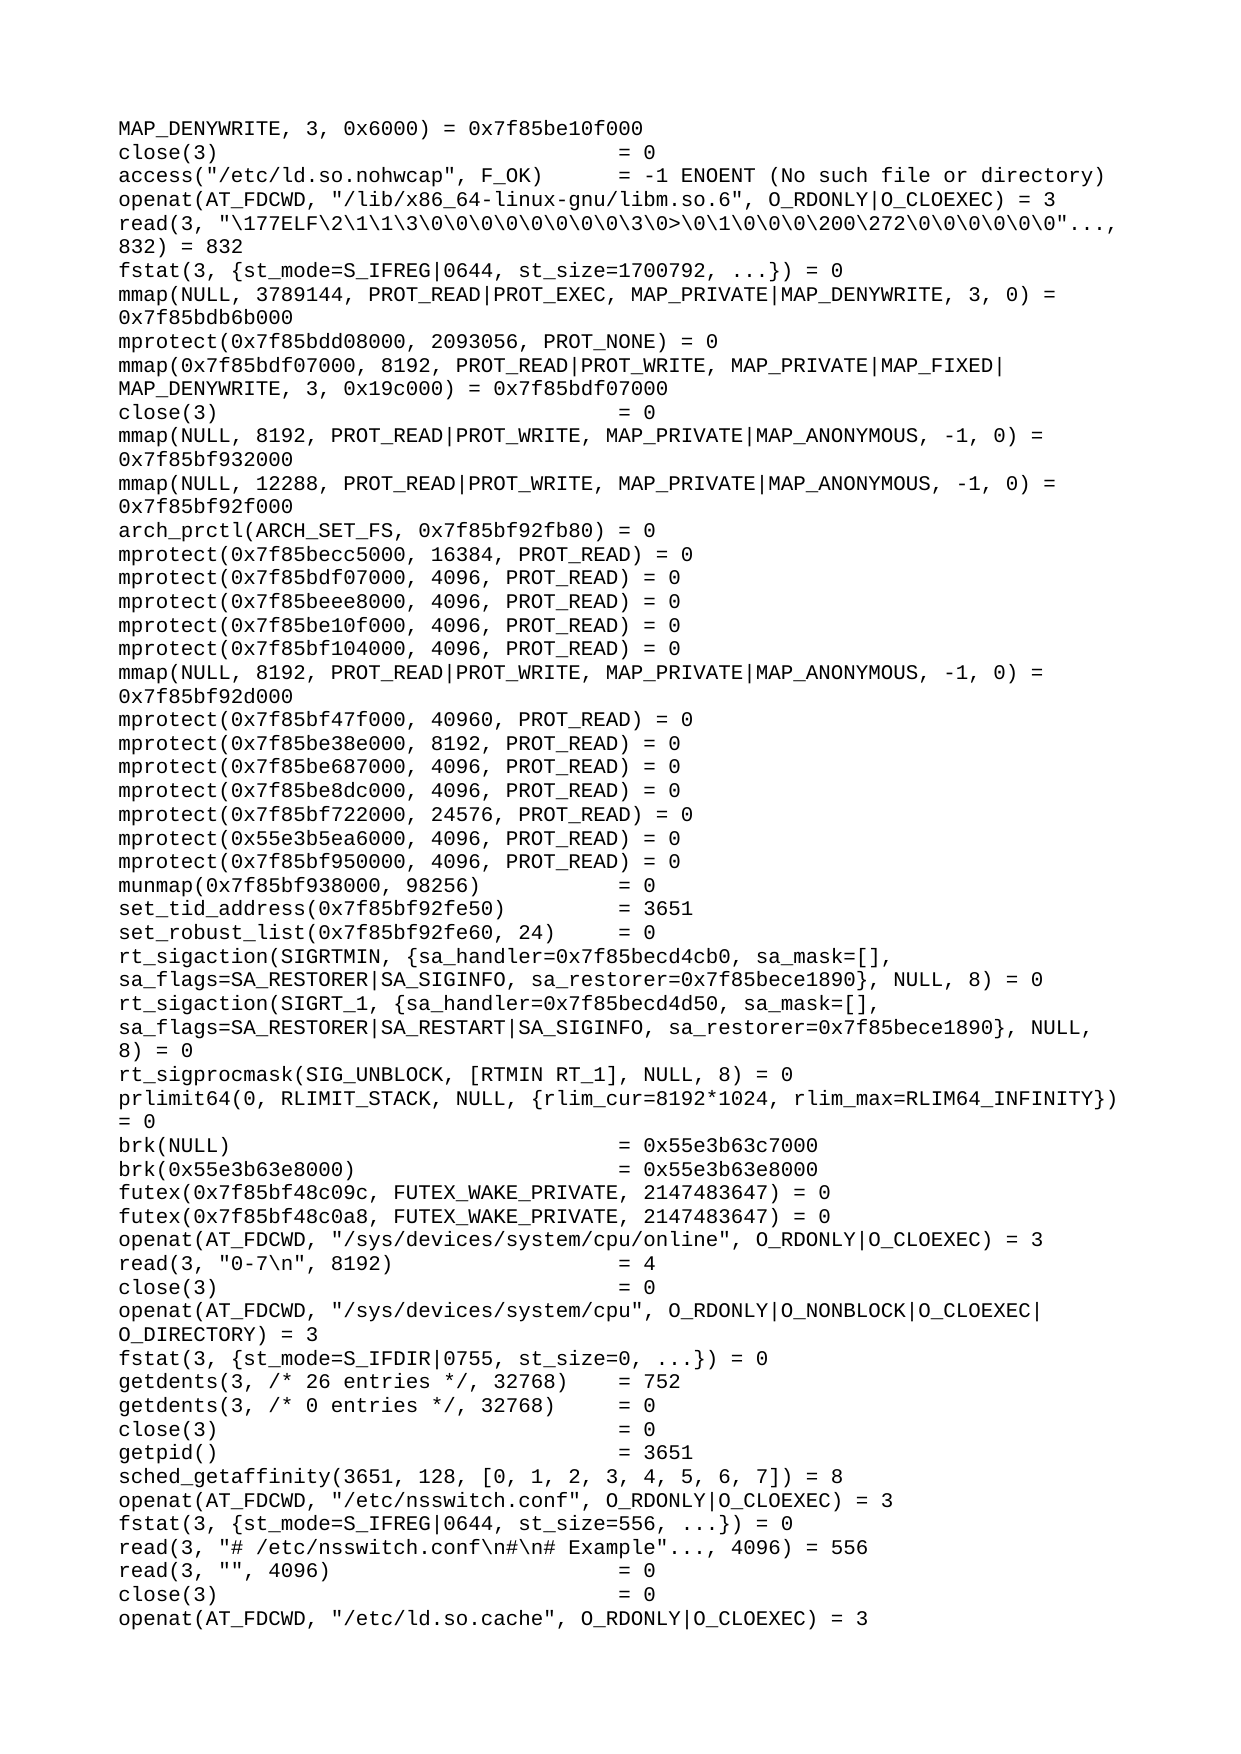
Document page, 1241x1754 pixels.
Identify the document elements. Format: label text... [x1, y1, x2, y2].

text munmap(0x7f85bf938000, 98256) = 0 [118, 875, 1122, 898]
text mprotect(0x7f85bf722000, 24576, PROT_READ) = 0 [118, 804, 1122, 827]
text fstat(3, {st_mode=S_IFREG|0644, st_size=556, ...}) = 0 [118, 1513, 1122, 1537]
text read(3, "# /etc/nsswitch.conf\n#\n# Example"..., 4096) = 556 [118, 1537, 1122, 1561]
text mprotect(0x7f85be10f000, 4096, PROT_READ) = 0 [118, 615, 1122, 638]
text rt_sigaction(SIGRTMIN, {sa_handler=0x7f85becd4cb0, sa_mask=[], sa_flags=SA_RESTORER|SA_SIGINFO, sa_restorer=0x7f85bece1890}, NULL, 8) = 0 [118, 946, 1122, 993]
text prlimit64(0, RLIMIT_STACK, NULL, {rlim_cur=8192*1024, rlim_max=RLIM64_INFINITY}) = 0 [118, 1088, 1122, 1135]
text mprotect(0x7f85becc5000, 16384, PROT_READ) = 0 [118, 544, 1122, 567]
text getdents(3, /* 0 entries */, 32768) = 0 [118, 1395, 1122, 1419]
text mmap(0x7f85bdf07000, 8192, PROT_READ|PROT_WRITE, MAP_PRIVATE|MAP_FIXED|MAP_DENYWRITE, 3, 0x19c000) = 0x7f85bdf07000 [118, 354, 1122, 402]
text getdents(3, /* 26 entries */, 32768) = 752 [118, 1371, 1122, 1395]
text mprotect(0x7f85bf47f000, 40960, PROT_READ) = 0 [118, 709, 1122, 733]
text fstat(3, {st_mode=S_IFDIR|0755, st_size=0, ...}) = 0 [118, 1348, 1122, 1371]
text rt_sigaction(SIGRT_1, {sa_handler=0x7f85becd4d50, sa_mask=[], sa_flags=SA_RESTORER|SA_RESTART|SA_SIGINFO, sa_restorer=0x7f85bece1890}, NULL, 8) = 0 [118, 993, 1122, 1064]
text futex(0x7f85bf48c09c, FUTEX_WAKE_PRIVATE, 2147483647) = 0 [118, 1182, 1122, 1206]
text arch_prctl(ARCH_SET_FS, 0x7f85bf92fb80) = 0 [118, 520, 1122, 544]
text mprotect(0x7f85bf104000, 4096, PROT_READ) = 0 [118, 638, 1122, 662]
text read(3, "\177ELF\2\1\1\3\0\0\0\0\0\0\0\0\3\0>\0\1\0\0\0\200\272\0\0\0\0\0\0"..., 832) = 832 [118, 213, 1122, 260]
text close(3) = 0 [118, 1584, 1122, 1608]
text openat(AT_FDCWD, "/etc/ld.so.cache", O_RDONLY|O_CLOEXEC) = 3 [118, 1608, 1122, 1631]
text openat(AT_FDCWD, "/lib/x86_64-linux-gnu/libm.so.6", O_RDONLY|O_CLOEXEC) = 3 [118, 189, 1122, 213]
text openat(AT_FDCWD, "/etc/nsswitch.conf", O_RDONLY|O_CLOEXEC) = 3 [118, 1489, 1122, 1513]
text mprotect(0x7f85beee8000, 4096, PROT_READ) = 0 [118, 591, 1122, 615]
text read(3, "", 4096) = 0 [118, 1561, 1122, 1584]
text mprotect(0x7f85be8dc000, 4096, PROT_READ) = 0 [118, 780, 1122, 804]
text read(3, "0-7\n", 8192) = 4 [118, 1253, 1122, 1277]
text mprotect(0x7f85bdf07000, 4096, PROT_READ) = 0 [118, 567, 1122, 591]
text sched_getaffinity(3651, 128, [0, 1, 2, 3, 4, 5, 6, 7]) = 8 [118, 1466, 1122, 1489]
text brk(NULL) = 0x55e3b63c7000 [118, 1135, 1122, 1158]
text mprotect(0x55e3b5ea6000, 4096, PROT_READ) = 0 [118, 827, 1122, 851]
text close(3) = 0 [118, 1277, 1122, 1300]
text mprotect(0x7f85bf950000, 4096, PROT_READ) = 0 [118, 851, 1122, 875]
text close(3) = 0 [118, 402, 1122, 426]
text mprotect(0x7f85bdd08000, 2093056, PROT_NONE) = 0 [118, 331, 1122, 354]
text mmap(NULL, 12288, PROT_READ|PROT_WRITE, MAP_PRIVATE|MAP_ANONYMOUS, -1, 0) = 0x7f85bf92f000 [118, 473, 1122, 520]
text set_tid_address(0x7f85bf92fe50) = 3651 [118, 898, 1122, 922]
text mmap(NULL, 8192, PROT_READ|PROT_WRITE, MAP_PRIVATE|MAP_ANONYMOUS, -1, 0) = 0x7f85bf932000 [118, 426, 1122, 473]
text futex(0x7f85bf48c0a8, FUTEX_WAKE_PRIVATE, 2147483647) = 0 [118, 1206, 1122, 1229]
text rt_sigprocmask(SIG_UNBLOCK, [RTMIN RT_1], NULL, 8) = 0 [118, 1064, 1122, 1088]
text brk(0x55e3b63e8000) = 0x55e3b63e8000 [118, 1158, 1122, 1182]
text close(3) = 0 [118, 1419, 1122, 1442]
text MAP_DENYWRITE, 3, 0x6000) = 0x7f85be10f000 [118, 118, 1122, 142]
text set_robust_list(0x7f85bf92fe60, 24) = 0 [118, 922, 1122, 946]
text mprotect(0x7f85be38e000, 8192, PROT_READ) = 0 [118, 733, 1122, 757]
text access("/etc/ld.so.nohwcap", F_OK) = -1 ENOENT (No such file or directory) [118, 165, 1122, 189]
text mmap(NULL, 3789144, PROT_READ|PROT_EXEC, MAP_PRIVATE|MAP_DENYWRITE, 3, 0) = 0x7f85bdb6b000 [118, 284, 1122, 331]
text mprotect(0x7f85be687000, 4096, PROT_READ) = 0 [118, 757, 1122, 780]
text fstat(3, {st_mode=S_IFREG|0644, st_size=1700792, ...}) = 0 [118, 260, 1122, 284]
text close(3) = 0 [118, 142, 1122, 165]
text getpid() = 3651 [118, 1442, 1122, 1466]
text openat(AT_FDCWD, "/sys/devices/system/cpu", O_RDONLY|O_NONBLOCK|O_CLOEXEC|O_DIRECTORY) = 3 [118, 1300, 1122, 1348]
text mmap(NULL, 8192, PROT_READ|PROT_WRITE, MAP_PRIVATE|MAP_ANONYMOUS, -1, 0) = 0x7f85bf92d000 [118, 662, 1122, 709]
text openat(AT_FDCWD, "/sys/devices/system/cpu/online", O_RDONLY|O_CLOEXEC) = 3 [118, 1229, 1122, 1253]
